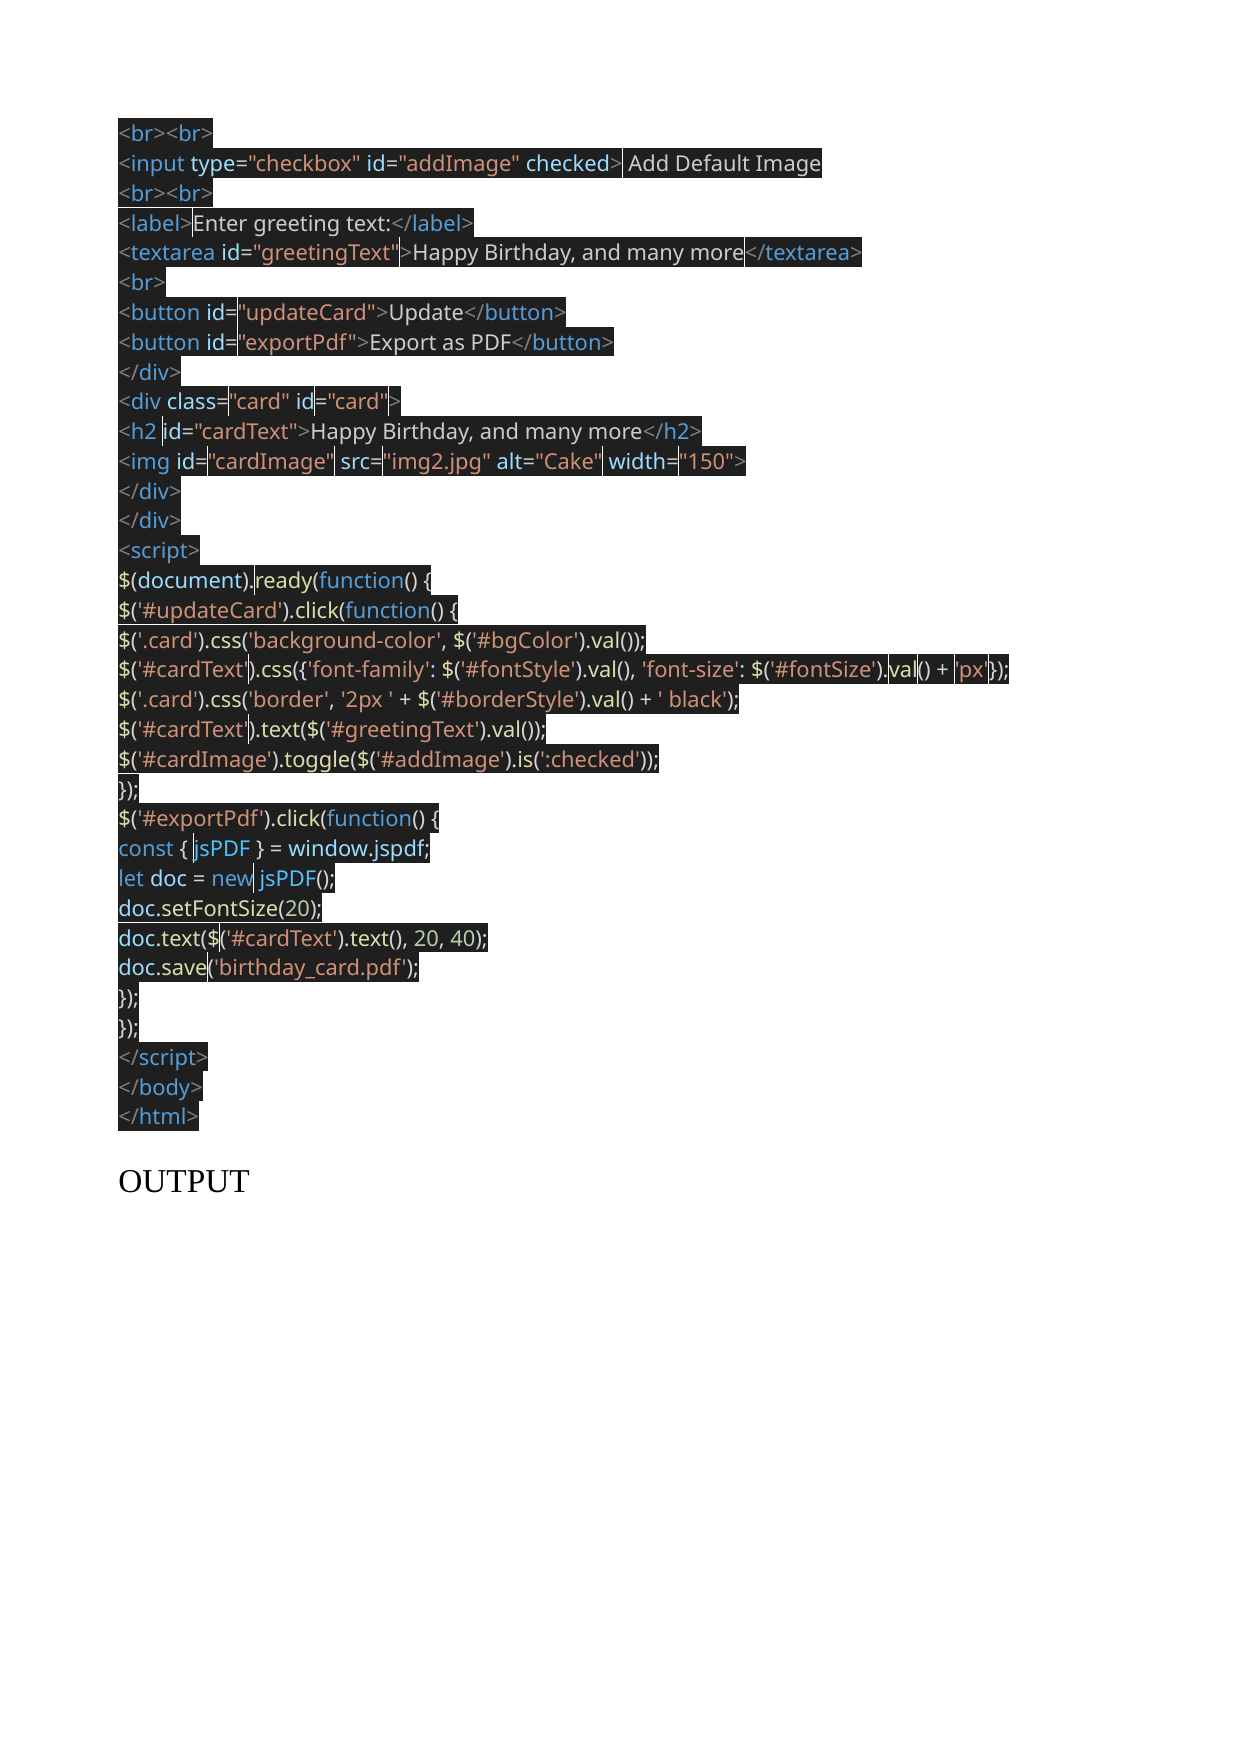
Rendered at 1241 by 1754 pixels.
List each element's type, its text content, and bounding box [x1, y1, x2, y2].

text <h2 id="cardText">Happy Birthday, and many more</h2> [118, 416, 1122, 446]
text $('.card').css('border', '2px ' + $('#borderStyle').val() + ' black'); [118, 684, 1122, 714]
text $('#cardImage').toggle($('#addImage').is(':checked')); [118, 744, 1122, 773]
text $('#exportPdf').click(function() { [118, 803, 1122, 833]
text <br><br> [118, 118, 1122, 148]
text doc.save('birthday_card.pdf'); [118, 952, 1122, 982]
text $(document).ready(function() { [118, 565, 1122, 595]
text }); [118, 773, 1122, 803]
text doc.text($('#cardText').text(), 20, 40); [118, 922, 1122, 952]
text <br> [118, 267, 1122, 297]
text <button id="updateCard">Update</button> [118, 297, 1122, 327]
text $('#cardText').text($('#greetingText').val()); [118, 714, 1122, 744]
text <script> [118, 535, 1122, 565]
text <div class="card" id="card"> [118, 386, 1122, 416]
text <br><br> [118, 178, 1122, 207]
text <img id="cardImage" src="img2.jpg" alt="Cake" width="150"> [118, 446, 1122, 476]
text OUTPUT [118, 1161, 1122, 1199]
text doc.setFontSize(20); [118, 893, 1122, 922]
text </body> [118, 1071, 1122, 1101]
text $('#updateCard').click(function() { [118, 595, 1122, 624]
text }); [118, 1012, 1122, 1042]
text </div> [118, 356, 1122, 386]
text </div> [118, 476, 1122, 505]
text $('#cardText').css({'font-family': $('#fontStyle').val(), 'font-size': $('#fontSize').val() + 'px'}); [118, 654, 1122, 684]
text </script> [118, 1042, 1122, 1071]
text <button id="exportPdf">Export as PDF</button> [118, 327, 1122, 356]
text <input type="checkbox" id="addImage" checked> Add Default Image [118, 148, 1122, 178]
text <label>Enter greeting text:</label> [118, 207, 1122, 237]
text $('.card').css('background-color', $('#bgColor').val()); [118, 624, 1122, 654]
text </html> [118, 1101, 1122, 1131]
text </div> [118, 505, 1122, 535]
text <textarea id="greetingText">Happy Birthday, and many more</textarea> [118, 237, 1122, 267]
text let doc = new jsPDF(); [118, 863, 1122, 893]
text }); [118, 982, 1122, 1012]
text const { jsPDF } = window.jspdf; [118, 833, 1122, 863]
